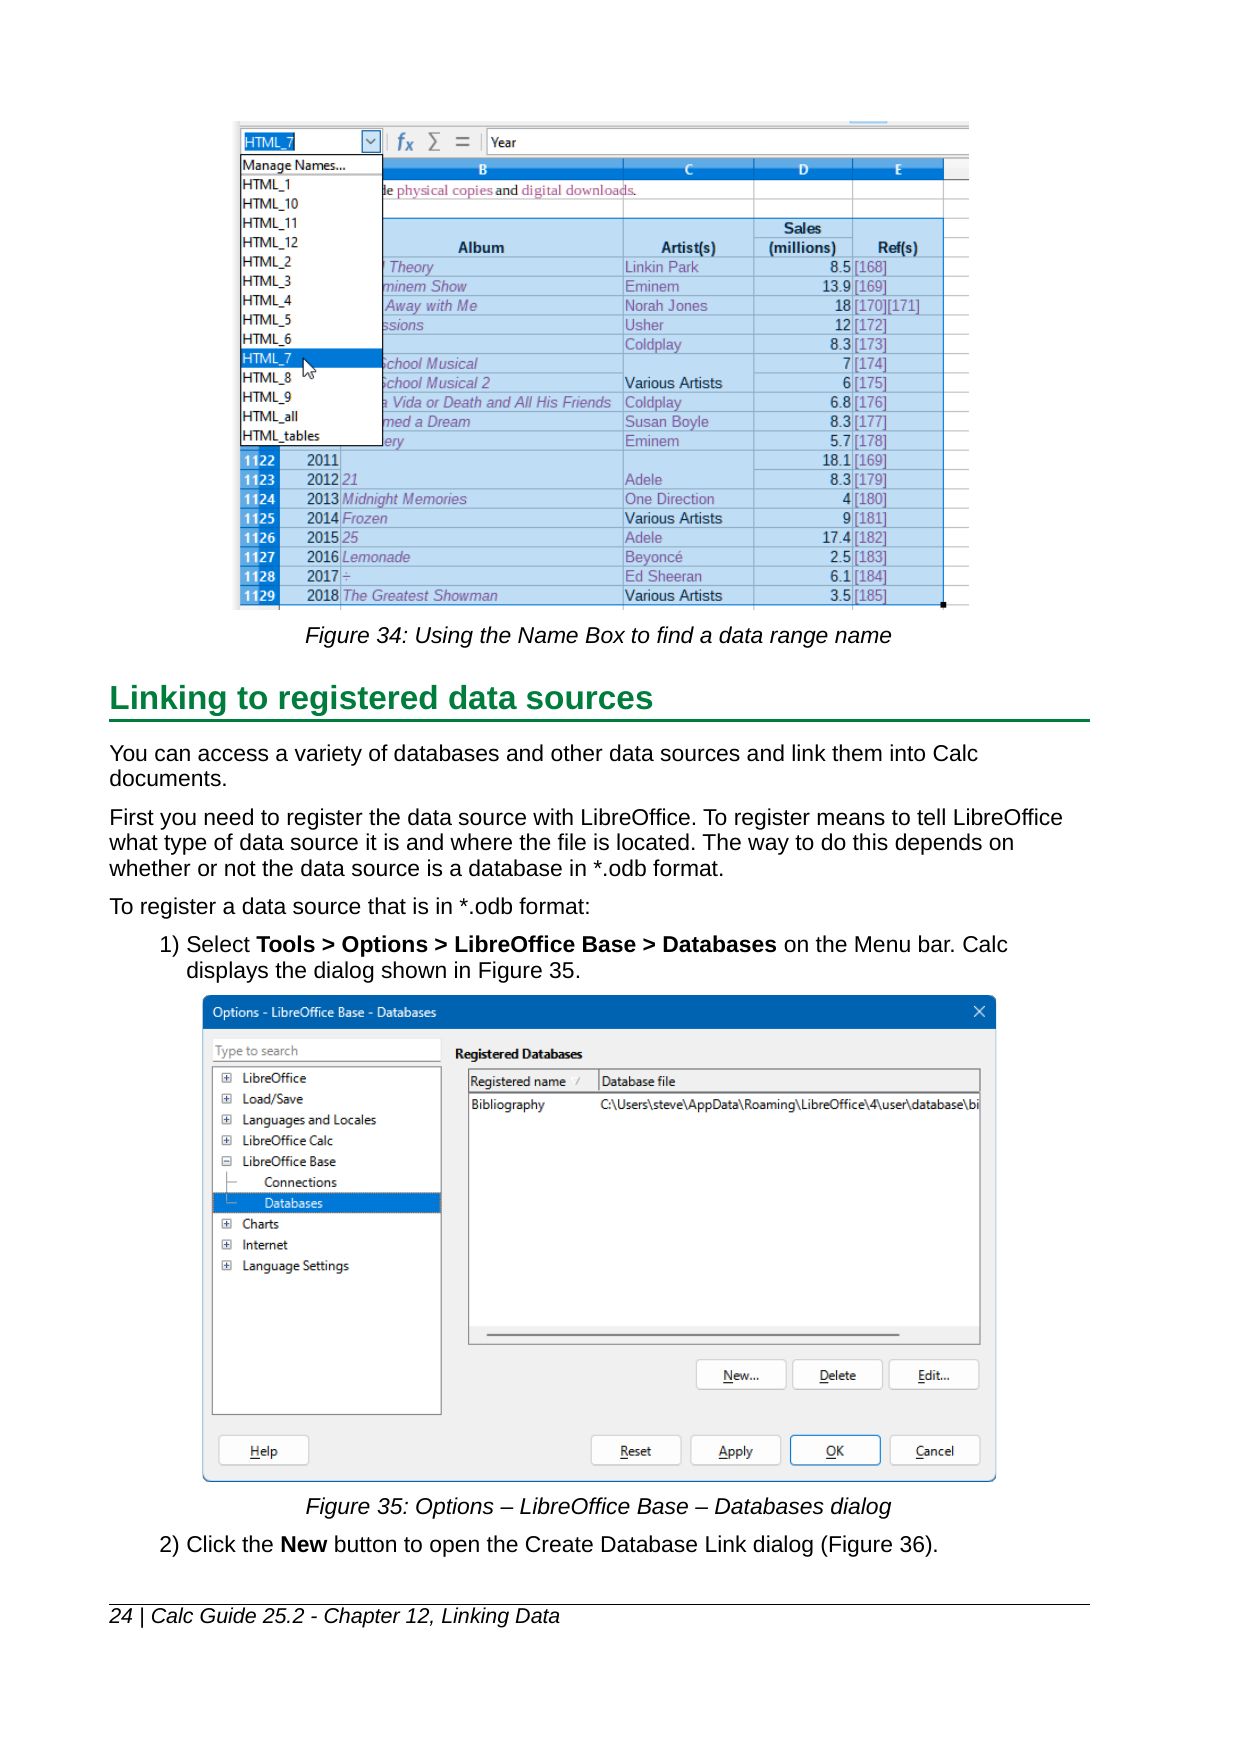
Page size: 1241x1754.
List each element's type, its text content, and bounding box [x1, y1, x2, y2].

text Figure 34: Using the Name Box to find a data range name [230, 622, 969, 648]
picture [202, 995, 997, 1482]
list Select Tools > Options > LibreOffice Base > Databases on the Menu bar. Calc displays the dialog shown in Figure 35. [186, 932, 1090, 983]
text Figure 35: Options – LibreOffice Base – Databases dialog [203, 1494, 996, 1519]
subtitle Linking to registered data sources [109, 679, 1090, 719]
text First you need to register the data source with LibreOffice. To register means to tell LibreOffice what type of data source it is and where the file is located. The way to do this depends on whether or not the data source is a database in *.odb format. [109, 804, 1090, 881]
text You can access a variety of databases and other data sources and link them into Calc documents. [109, 740, 1090, 792]
list To register a data source that is in *.odb format: [109, 893, 1090, 919]
picture [230, 121, 969, 610]
list Click the New button to open the Create Database Link dialog (Figure 36). [186, 1532, 1090, 1557]
